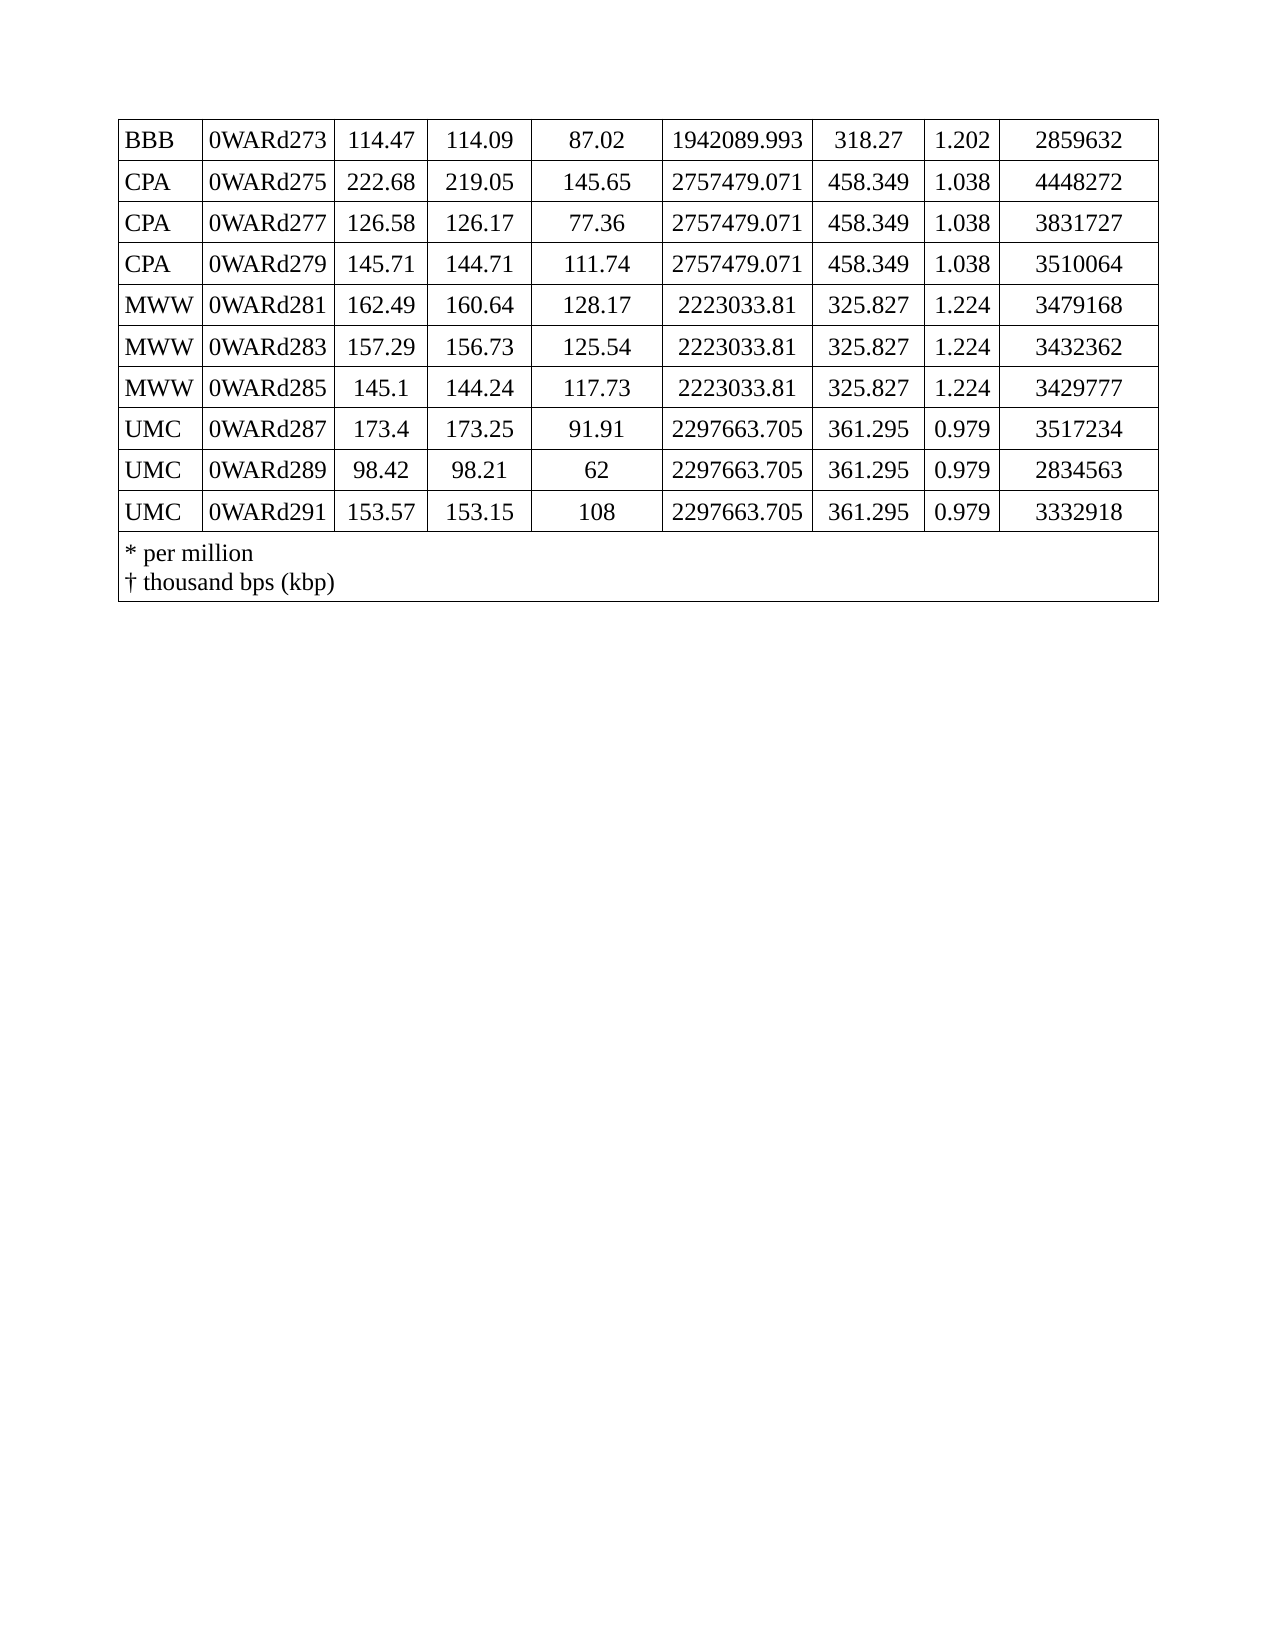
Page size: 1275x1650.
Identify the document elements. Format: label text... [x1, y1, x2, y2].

table_cell CPA [119, 243, 202, 283]
table_cell BBB [119, 120, 202, 160]
table_cell 2223033.81 [663, 326, 812, 366]
table_cell 318.27 [813, 120, 924, 160]
table_cell 3510064 [1000, 243, 1158, 283]
table_cell 2859632 [1000, 120, 1158, 160]
table_cell 160.64 [428, 285, 531, 325]
table_cell 98.42 [335, 450, 427, 490]
table_cell MWW [119, 367, 202, 407]
table_cell 173.25 [428, 408, 531, 448]
table_cell 144.71 [428, 243, 531, 283]
table_cell 361.295 [813, 491, 924, 531]
table_cell 361.295 [813, 450, 924, 490]
table_cell 108 [532, 491, 662, 531]
table_cell 1.038 [925, 161, 999, 201]
table_cell 173.4 [335, 408, 427, 448]
table_cell 2757479.071 [663, 161, 812, 201]
table_cell 117.73 [532, 367, 662, 407]
table_cell 3479168 [1000, 285, 1158, 325]
table_cell 1.224 [925, 367, 999, 407]
table_cell 222.68 [335, 161, 427, 201]
table_cell 98.21 [428, 450, 531, 490]
table_cell MWW [119, 326, 202, 366]
table_cell 458.349 [813, 202, 924, 242]
table_cell 2757479.071 [663, 243, 812, 283]
table_cell CPA [119, 202, 202, 242]
table_cell 126.17 [428, 202, 531, 242]
table_cell 0WARd275 [203, 161, 334, 201]
table_cell 3517234 [1000, 408, 1158, 448]
table_cell 3831727 [1000, 202, 1158, 242]
table_cell 2223033.81 [663, 285, 812, 325]
table_cell 325.827 [813, 326, 924, 366]
table_cell 91.91 [532, 408, 662, 448]
table_cell 0.979 [925, 450, 999, 490]
table_cell 145.1 [335, 367, 427, 407]
table_cell 0.979 [925, 408, 999, 448]
table_cell 111.74 [532, 243, 662, 283]
table_cell 0WARd289 [203, 450, 334, 490]
table_cell 3432362 [1000, 326, 1158, 366]
table_cell 0.979 [925, 491, 999, 531]
table_cell 114.47 [335, 120, 427, 160]
table_cell * per million † thousand bps (kbp) [119, 532, 1158, 601]
table_cell 162.49 [335, 285, 427, 325]
table_cell 458.349 [813, 243, 924, 283]
table_cell 1.202 [925, 120, 999, 160]
table_cell 325.827 [813, 367, 924, 407]
table_cell 361.295 [813, 408, 924, 448]
table_cell 128.17 [532, 285, 662, 325]
table_cell 87.02 [532, 120, 662, 160]
table_cell 2297663.705 [663, 408, 812, 448]
table_cell 126.58 [335, 202, 427, 242]
table_cell 1.224 [925, 326, 999, 366]
table_cell 3332918 [1000, 491, 1158, 531]
table_cell CPA [119, 161, 202, 201]
table_cell 1.038 [925, 243, 999, 283]
table_cell 4448272 [1000, 161, 1158, 201]
table_cell 0WARd285 [203, 367, 334, 407]
table_cell 157.29 [335, 326, 427, 366]
table_cell 0WARd277 [203, 202, 334, 242]
table_cell 153.57 [335, 491, 427, 531]
table_cell 144.24 [428, 367, 531, 407]
table_cell 153.15 [428, 491, 531, 531]
table_cell 125.54 [532, 326, 662, 366]
table_cell 0WARd279 [203, 243, 334, 283]
table_cell 62 [532, 450, 662, 490]
table_cell UMC [119, 491, 202, 531]
table_cell 1942089.993 [663, 120, 812, 160]
table_cell 219.05 [428, 161, 531, 201]
table_cell 1.224 [925, 285, 999, 325]
table_cell 0WARd291 [203, 491, 334, 531]
table_cell 0WARd281 [203, 285, 334, 325]
table_cell 2297663.705 [663, 450, 812, 490]
table_cell 3429777 [1000, 367, 1158, 407]
table_cell 114.09 [428, 120, 531, 160]
table_cell 2223033.81 [663, 367, 812, 407]
table_cell 0WARd287 [203, 408, 334, 448]
table_cell 2757479.071 [663, 202, 812, 242]
table_cell 2834563 [1000, 450, 1158, 490]
table_cell 325.827 [813, 285, 924, 325]
table_cell 1.038 [925, 202, 999, 242]
table_cell 2297663.705 [663, 491, 812, 531]
table_cell MWW [119, 285, 202, 325]
table_cell UMC [119, 450, 202, 490]
table_cell 0WARd283 [203, 326, 334, 366]
table_cell 156.73 [428, 326, 531, 366]
table_cell 458.349 [813, 161, 924, 201]
table_cell 0WARd273 [203, 120, 334, 160]
table_cell 145.71 [335, 243, 427, 283]
table_cell 77.36 [532, 202, 662, 242]
table_cell UMC [119, 408, 202, 448]
table_cell 145.65 [532, 161, 662, 201]
